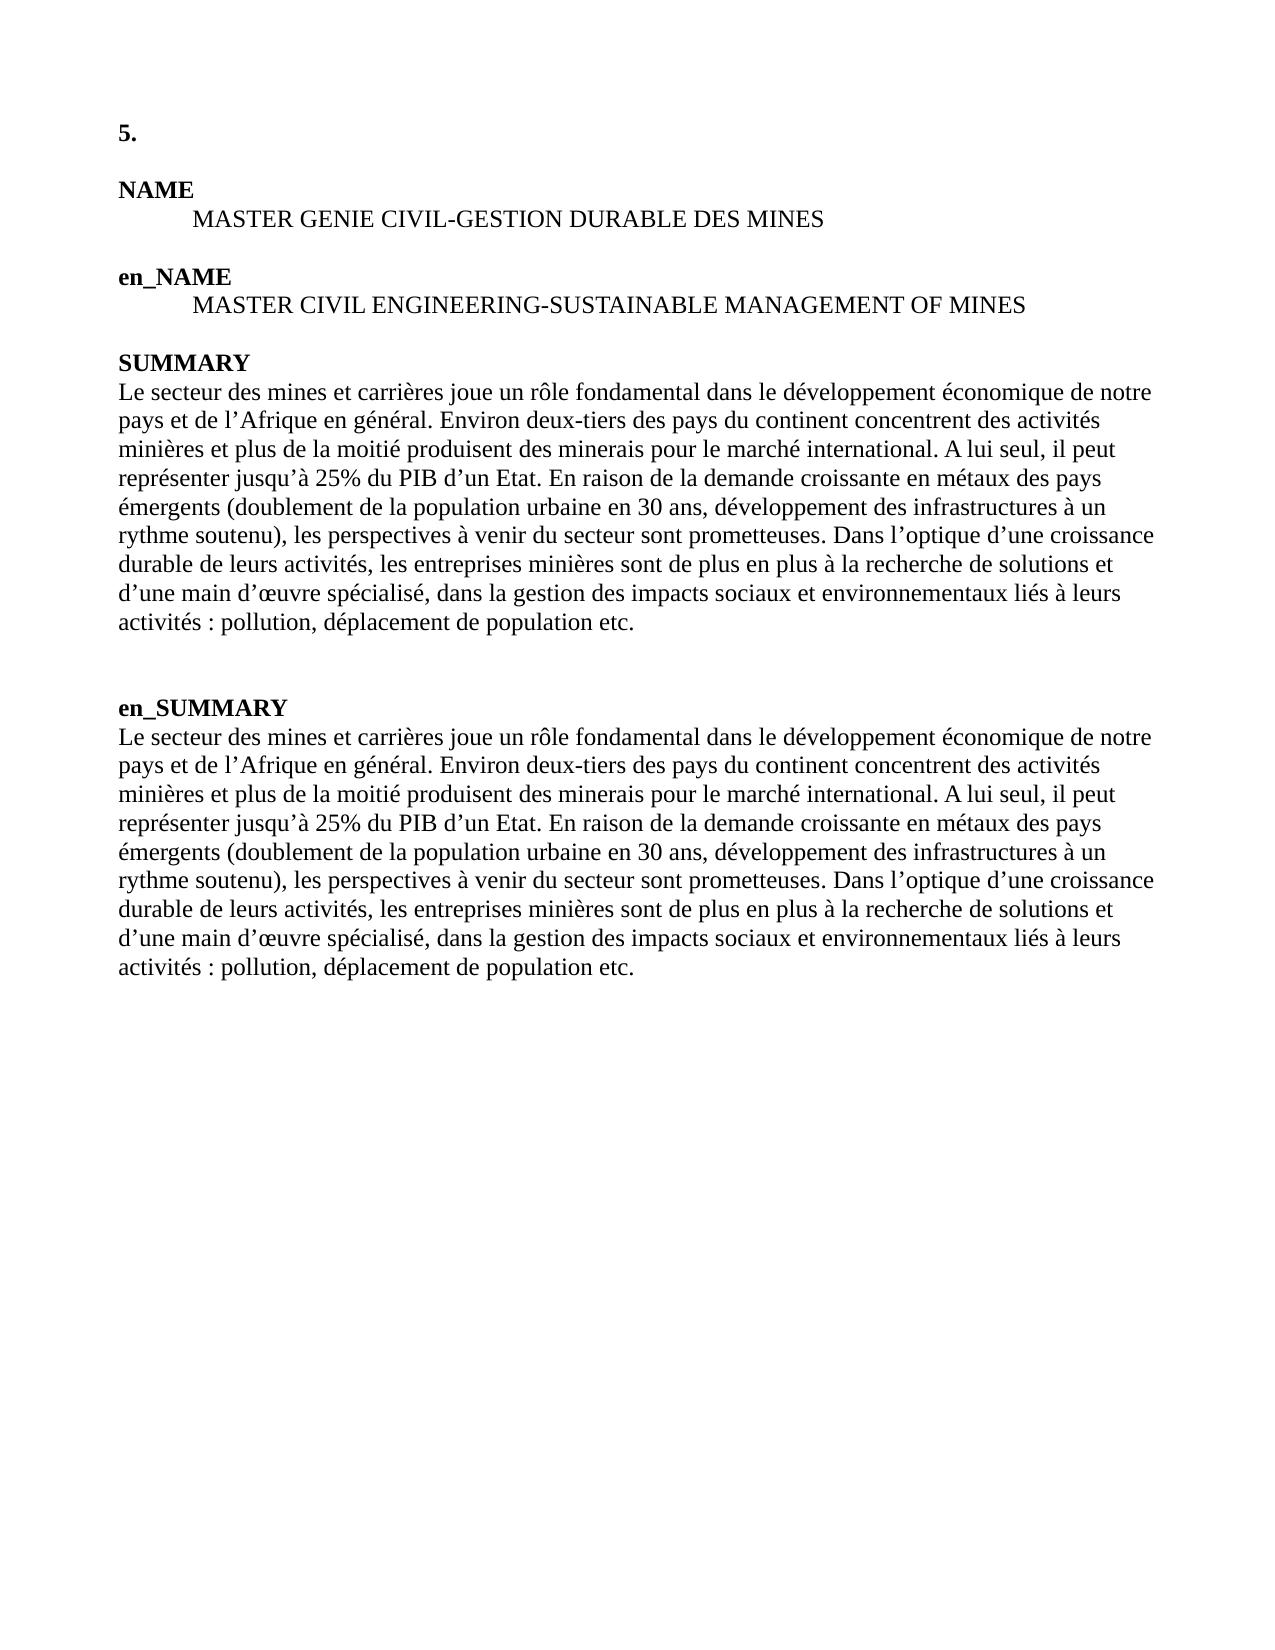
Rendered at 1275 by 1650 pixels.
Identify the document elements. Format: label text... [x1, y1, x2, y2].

text en_NAME [118, 262, 1157, 291]
text MASTER GENIE CIVIL-GESTION DURABLE DES MINES [118, 204, 1157, 233]
text NAME [118, 176, 1157, 204]
text 5. [118, 118, 1157, 147]
text Le secteur des mines et carrières joue un rôle fondamental dans le développement économique de notre pays et de l’Afrique en général. Environ deux-tiers des pays du continent concentrent des activités minières et plus de la moitié produisent des minerais pour le marché international. A lui seul, il peut représenter jusqu’à 25% du PIB d’un Etat. En raison de la demande croissante en métaux des pays émergents (doublement de la population urbaine en 30 ans, développement des infrastructures à un rythme soutenu), les perspectives à venir du secteur sont prometteuses. Dans l’optique d’une croissance durable de leurs activités, les entreprises minières sont de plus en plus à la recherche de solutions et d’une main d’œuvre spécialisé, dans la gestion des impacts sociaux et environnementaux liés à leurs activités : pollution, déplacement de population etc. [118, 377, 1157, 636]
text SUMMARY [118, 348, 1157, 377]
text MASTER CIVIL ENGINEERING-SUSTAINABLE MANAGEMENT OF MINES [118, 291, 1157, 319]
text en_SUMMARY [118, 693, 1157, 722]
text Le secteur des mines et carrières joue un rôle fondamental dans le développement économique de notre pays et de l’Afrique en général. Environ deux-tiers des pays du continent concentrent des activités minières et plus de la moitié produisent des minerais pour le marché international. A lui seul, il peut représenter jusqu’à 25% du PIB d’un Etat. En raison de la demande croissante en métaux des pays émergents (doublement de la population urbaine en 30 ans, développement des infrastructures à un rythme soutenu), les perspectives à venir du secteur sont prometteuses. Dans l’optique d’une croissance durable de leurs activités, les entreprises minières sont de plus en plus à la recherche de solutions et d’une main d’œuvre spécialisé, dans la gestion des impacts sociaux et environnementaux liés à leurs activités : pollution, déplacement de population etc. [118, 722, 1157, 981]
